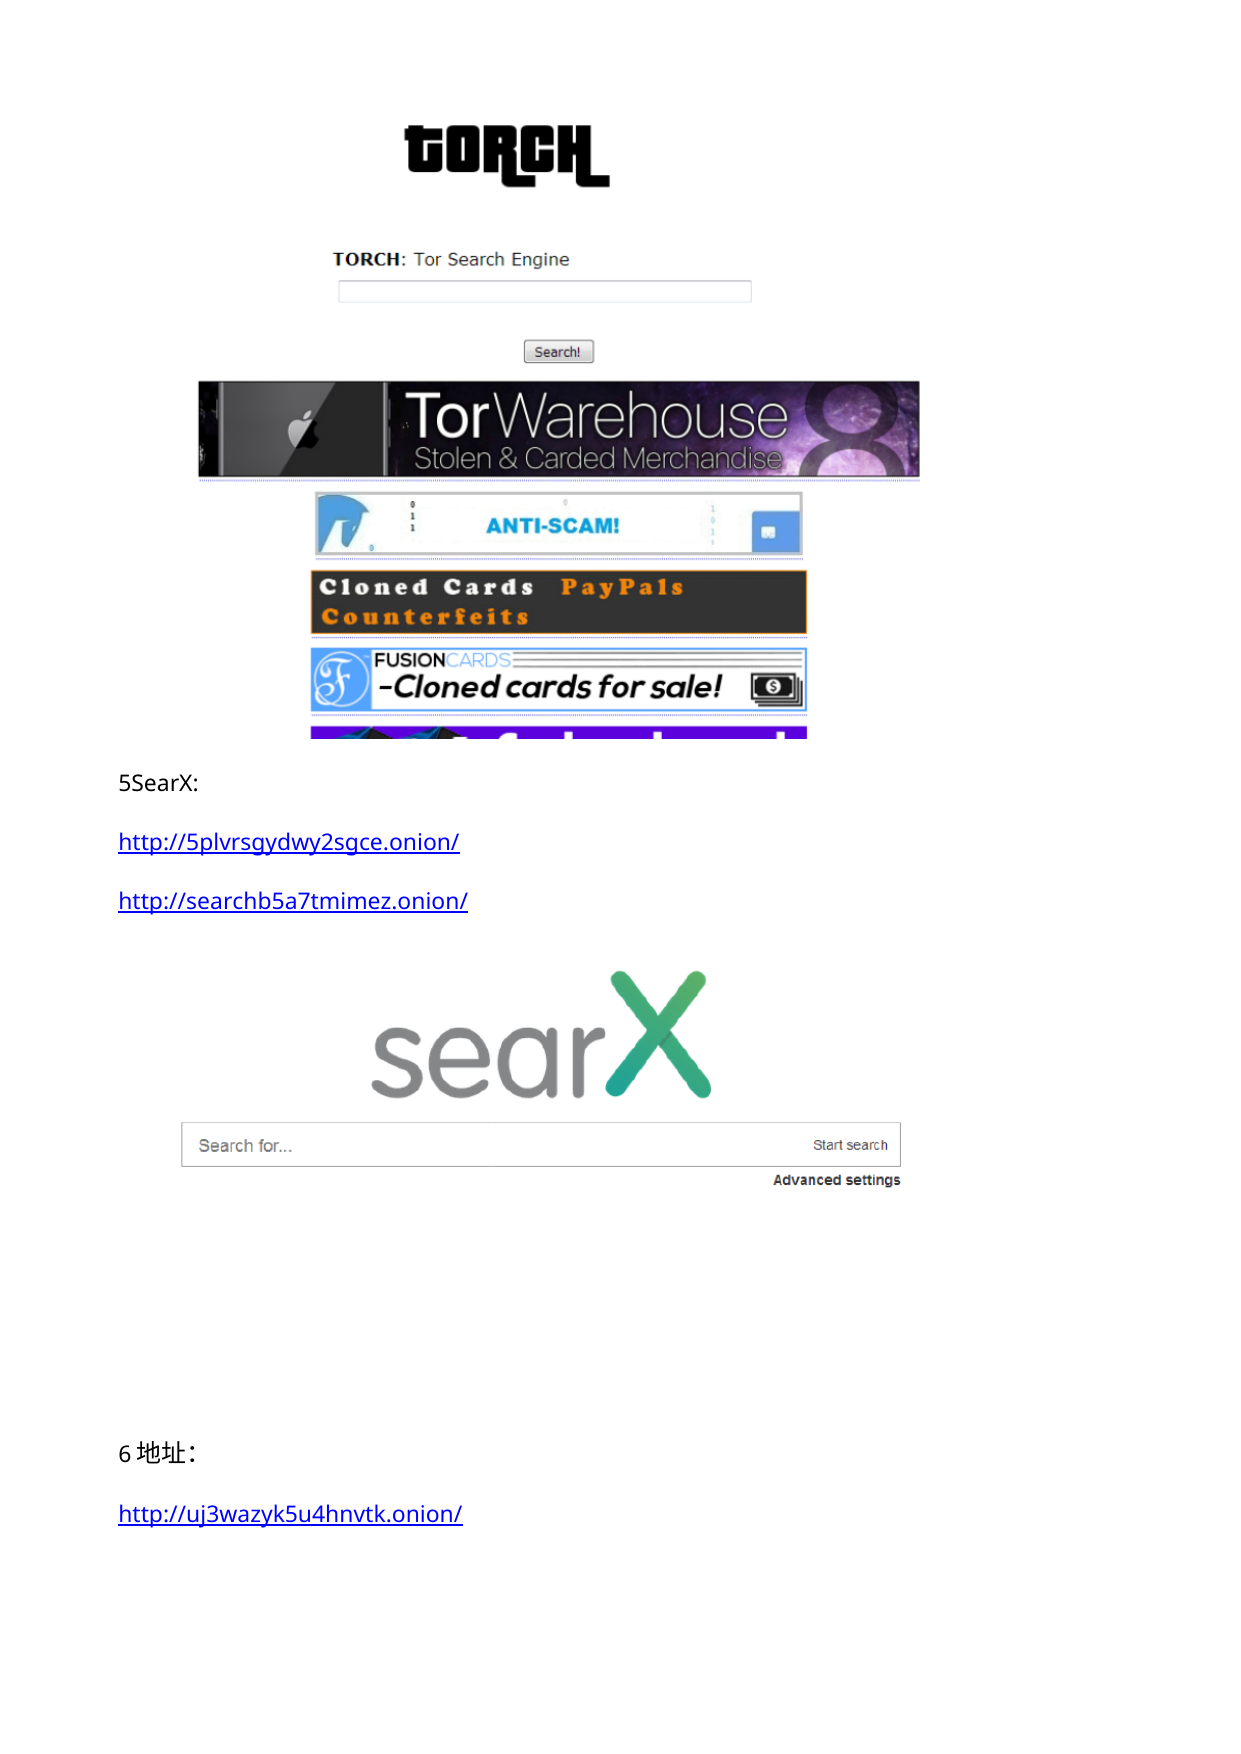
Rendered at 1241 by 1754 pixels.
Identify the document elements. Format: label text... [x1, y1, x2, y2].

text http://uj3wazyk5u4hnvtk.onion/ [118, 1497, 1122, 1529]
text 6地址： [118, 1433, 1122, 1469]
text http://5plvrsgydwy2sgce.onion/ [118, 826, 1122, 857]
text http://searchb5a7tmimez.onion/ [118, 885, 1122, 916]
text 5SearX: [118, 766, 1122, 798]
